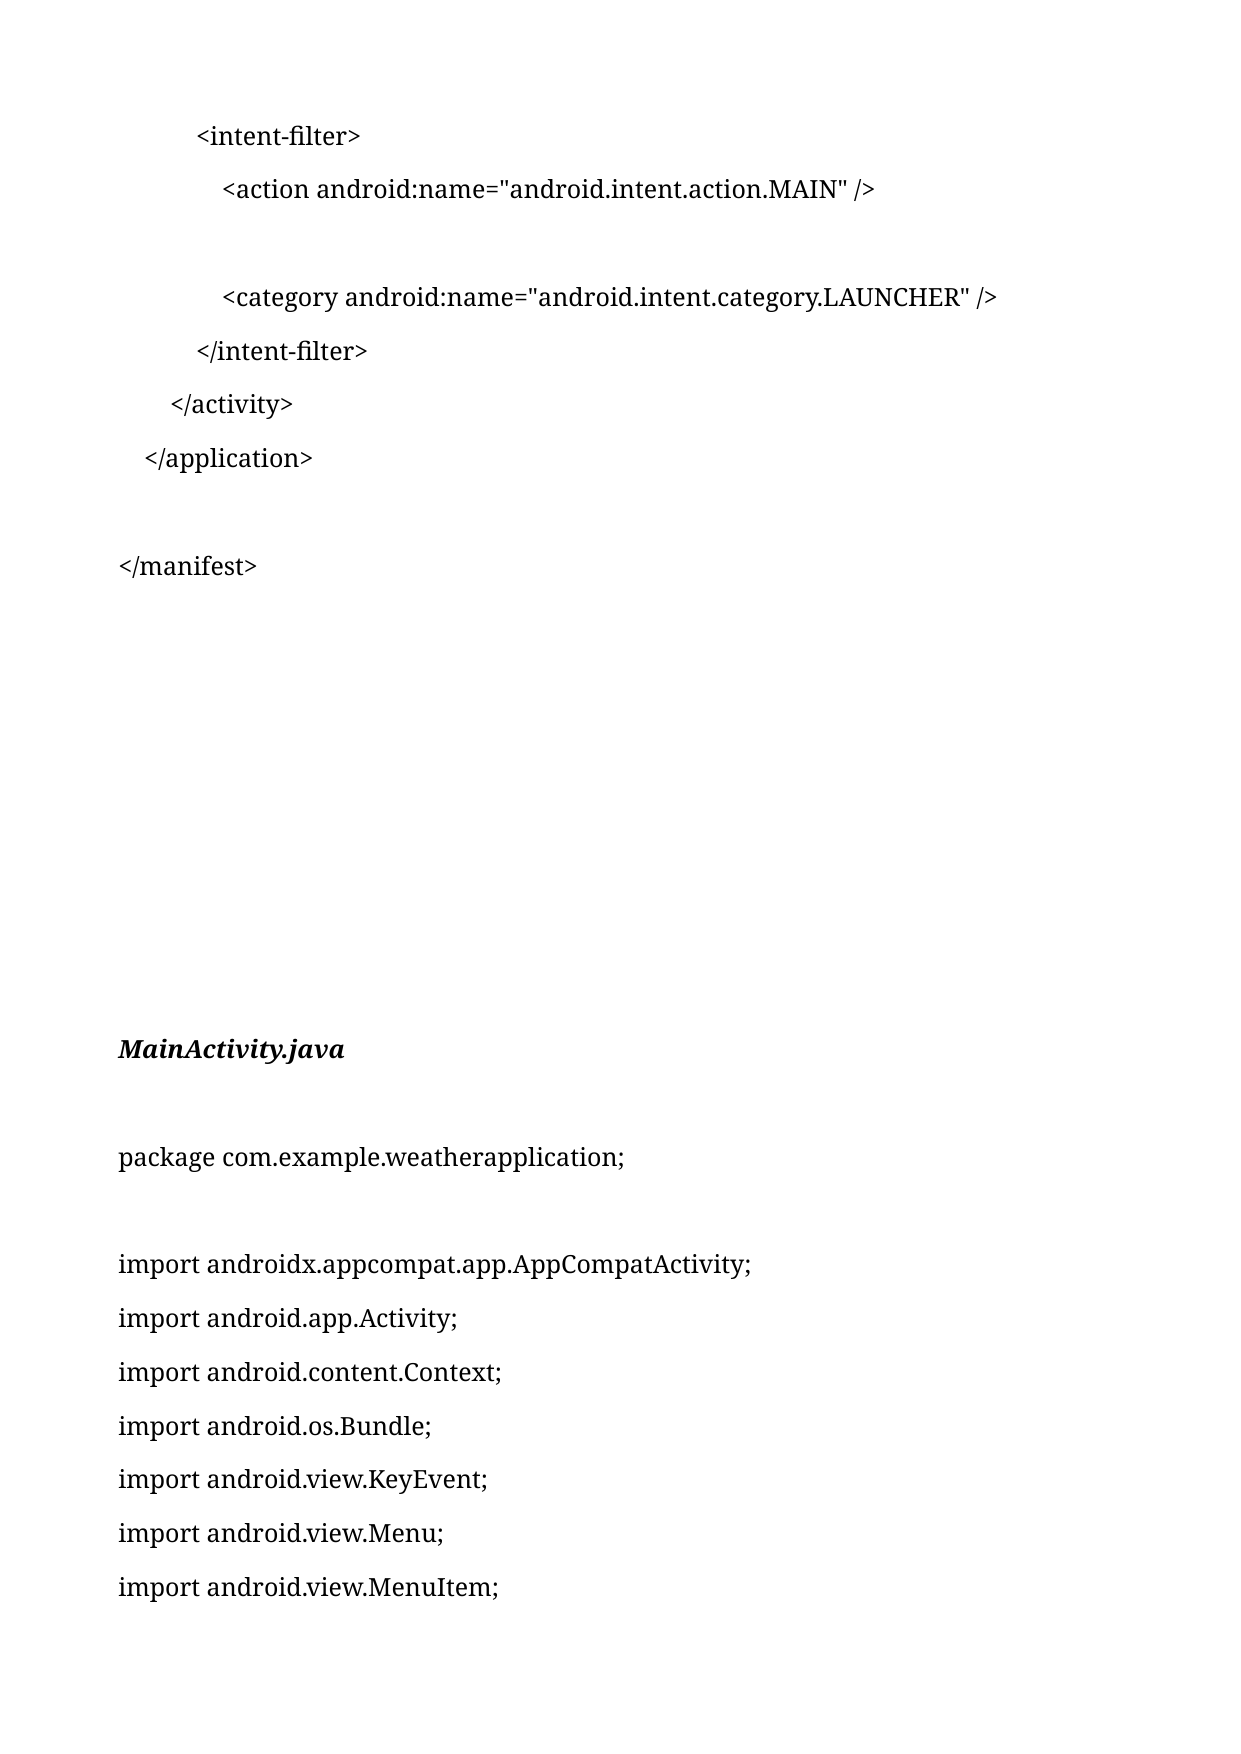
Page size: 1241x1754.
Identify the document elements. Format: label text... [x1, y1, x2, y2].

text import android.view.Menu; [118, 1516, 1122, 1550]
text </application> [118, 441, 1122, 475]
text <category android:name="android.intent.category.LAUNCHER" /> [118, 279, 1122, 313]
text import androidx.appcompat.app.AppCompatActivity; [118, 1247, 1122, 1281]
text MainActivity.java [118, 1032, 1122, 1066]
text import android.view.MenuItem; [118, 1569, 1122, 1603]
text import android.view.KeyEvent; [118, 1462, 1122, 1496]
text <action android:name="android.intent.action.MAIN" /> [118, 172, 1122, 206]
text <intent-filter> [118, 118, 1122, 152]
text import android.app.Activity; [118, 1301, 1122, 1335]
text import android.content.Context; [118, 1354, 1122, 1388]
text </activity> [118, 387, 1122, 421]
text </manifest> [118, 548, 1122, 582]
text </intent-filter> [118, 333, 1122, 367]
text import android.os.Bundle; [118, 1408, 1122, 1442]
text package com.example.weatherapplication; [118, 1139, 1122, 1173]
